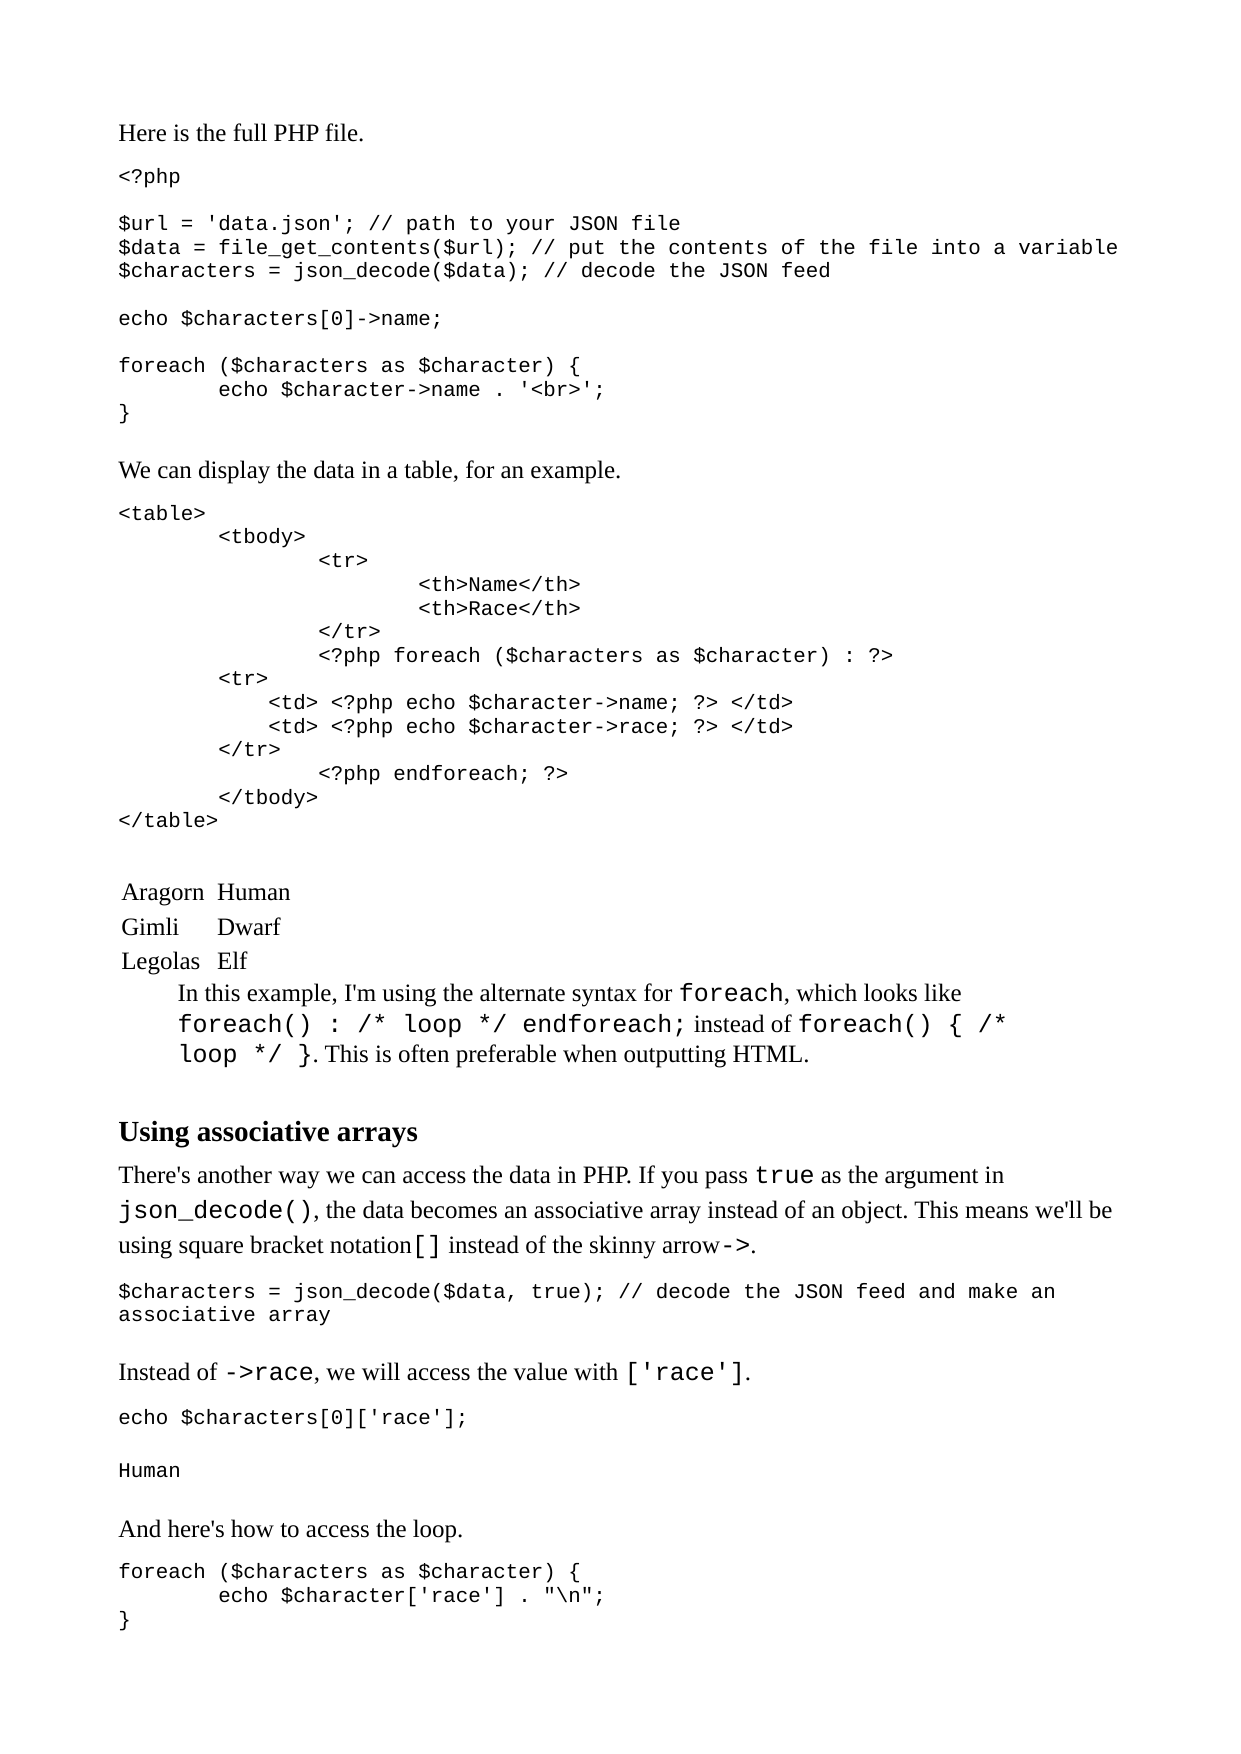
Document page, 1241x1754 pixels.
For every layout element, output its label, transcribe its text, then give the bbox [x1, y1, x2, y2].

text foreach ($characters as $character) { [118, 355, 1122, 378]
table_cell Human [214, 874, 303, 909]
table_header [118, 864, 214, 874]
text Instead of ->race, we will access the value with ['race']. [118, 1357, 1122, 1388]
table_cell Elf [214, 943, 303, 978]
text echo $character->name . '<br>'; [118, 378, 1122, 402]
text <table> [118, 503, 1122, 527]
text } [118, 1608, 1122, 1632]
text And here's how to access the loop. [118, 1514, 1122, 1542]
text <th>Name</th> [118, 574, 1122, 597]
table_cell Aragorn [118, 874, 214, 909]
text Human [118, 1461, 1122, 1484]
text <?php [118, 166, 1122, 189]
table_cell Legolas [118, 943, 214, 978]
text $url = 'data.json'; // path to your JSON file [118, 213, 1122, 237]
table_cell Gimli [118, 909, 214, 943]
text <td> <?php echo $character->race; ?> </td> [118, 716, 1122, 739]
text <?php foreach ($characters as $character) : ?> [118, 645, 1122, 668]
text <tr> [118, 550, 1122, 574]
text <th>Race</th> [118, 597, 1122, 621]
text $characters = json_decode($data, true); // decode the JSON feed and make an associative array [118, 1281, 1122, 1328]
text In this example, I'm using the alternate syntax for foreach, which looks like foreach() : /* loop */ endforeach; instead of foreach() { /* loop */ }. This is often preferable when outputting HTML. [177, 978, 1063, 1070]
text <tbody> [118, 527, 1122, 550]
text <?php endforeach; ?> [118, 763, 1122, 787]
text echo $characters[0]->name; [118, 308, 1122, 331]
text Here is the full PHP file. [118, 118, 1122, 147]
text </tr> [118, 621, 1122, 645]
text foreach ($characters as $character) { [118, 1561, 1122, 1585]
text <tr> [118, 668, 1122, 692]
text We can display the data in a table, for an example. [118, 455, 1122, 484]
text <td> <?php echo $character->name; ?> </td> [118, 692, 1122, 716]
text $characters = json_decode($data); // decode the JSON feed [118, 260, 1122, 284]
text </table> [118, 810, 1122, 834]
text } [118, 402, 1122, 426]
text </tr> [118, 739, 1122, 763]
text echo $character['race'] . "\n"; [118, 1585, 1122, 1608]
text There's another way we can access the data in PHP. If you pass true as the argument in json_decode(), the data becomes an associative array instead of an object. This means we'll be using square bracket notation[] instead of the skinny arrow->. [118, 1160, 1122, 1261]
table_cell Dwarf [214, 909, 303, 943]
text echo $characters[0]['race']; [118, 1407, 1122, 1431]
table_header [214, 864, 303, 874]
text </tbody> [118, 787, 1122, 810]
subtitle Using associative arrays [118, 1114, 1122, 1148]
text $data = file_get_contents($url); // put the contents of the file into a variable [118, 237, 1122, 260]
